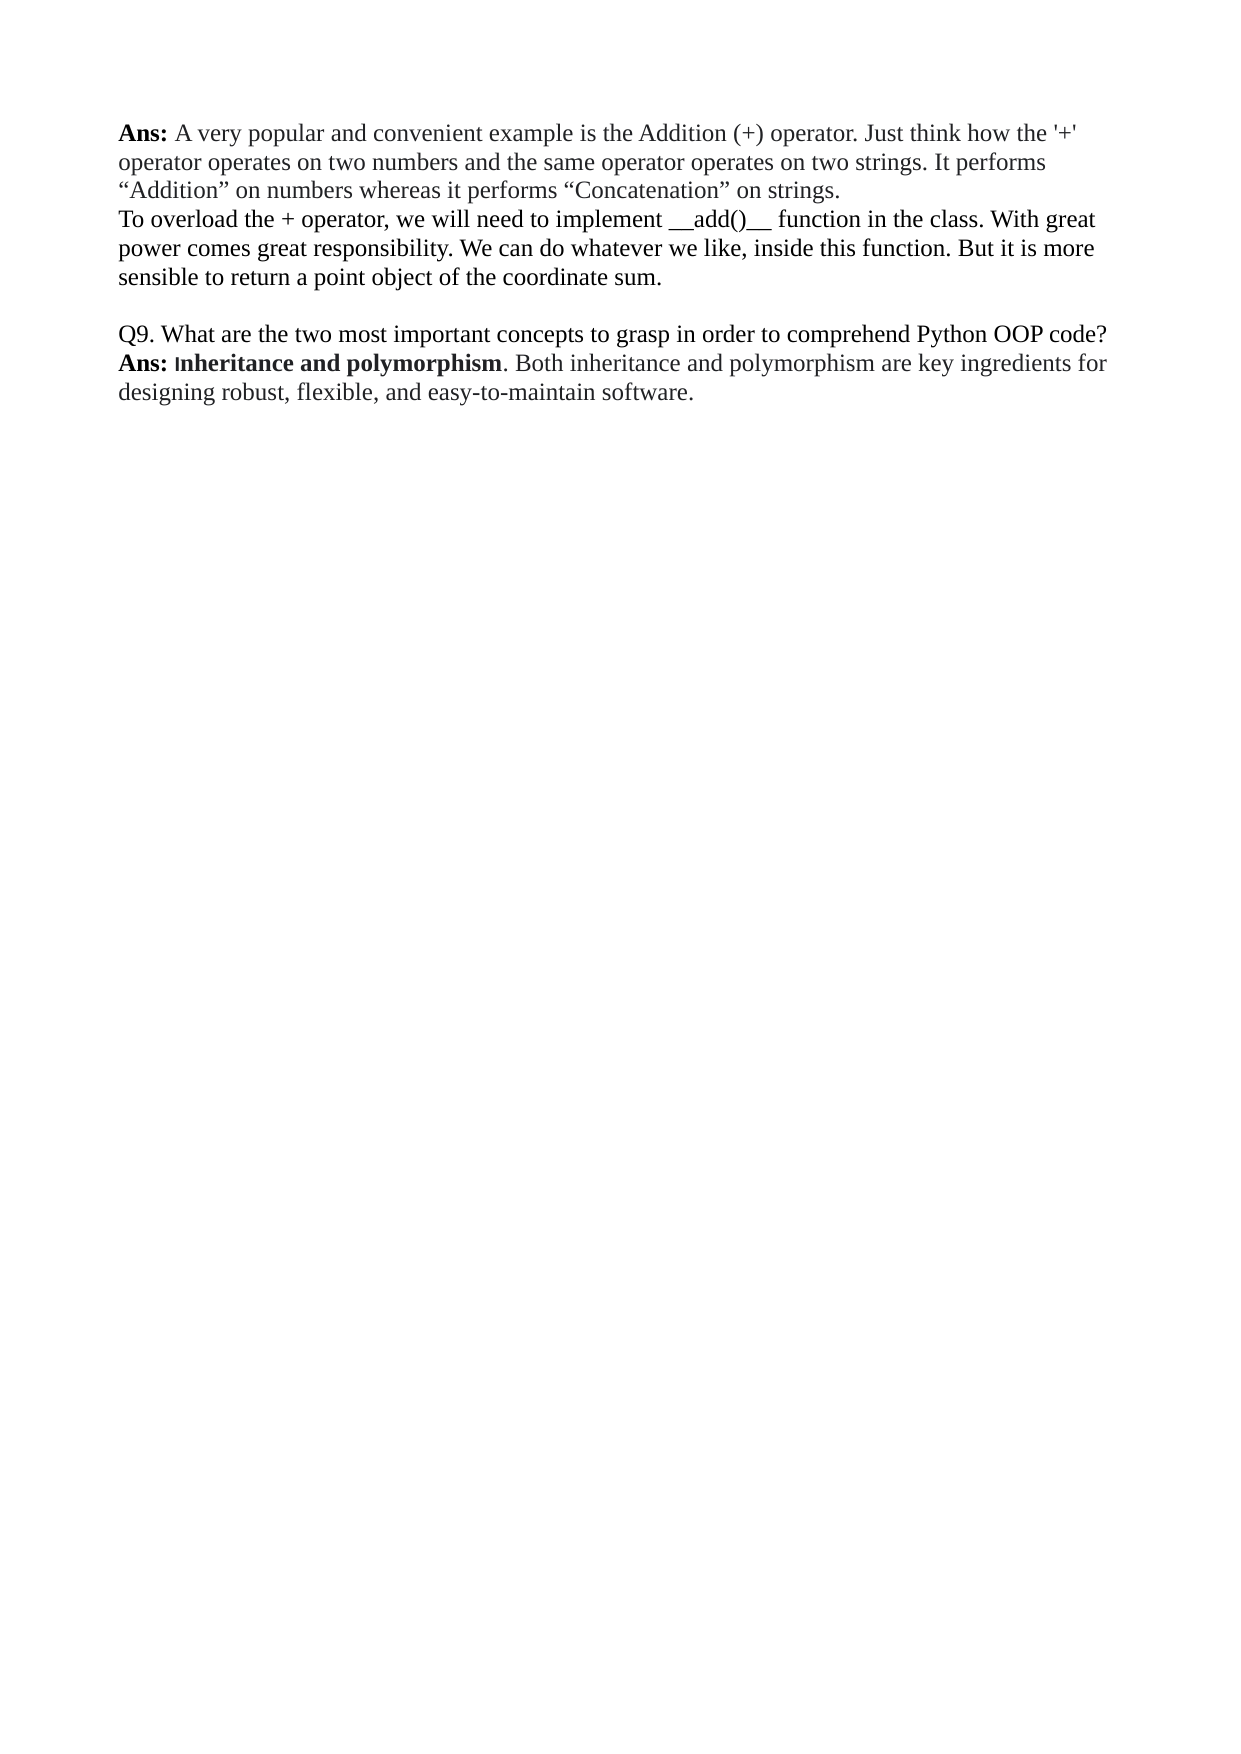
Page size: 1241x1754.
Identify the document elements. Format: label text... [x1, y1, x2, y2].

text Ans: Inheritance and polymorphism. Both inheritance and polymorphism are key ingredients for designing robust, flexible, and easy-to-maintain software. [118, 348, 1122, 406]
text Q9. What are the two most important concepts to grasp in order to comprehend Python OOP code? [118, 319, 1122, 348]
text To overload the + operator, we will need to implement __add()__ function in the class. With great power comes great responsibility. We can do whatever we like, inside this function. But it is more sensible to return a point object of the coordinate sum. [118, 204, 1122, 291]
text Ans: A very popular and convenient example is the Addition (+) operator. Just think how the '+' operator operates on two numbers and the same operator operates on two strings. It performs “Addition” on numbers whereas it performs “Concatenation” on strings. [118, 118, 1122, 204]
